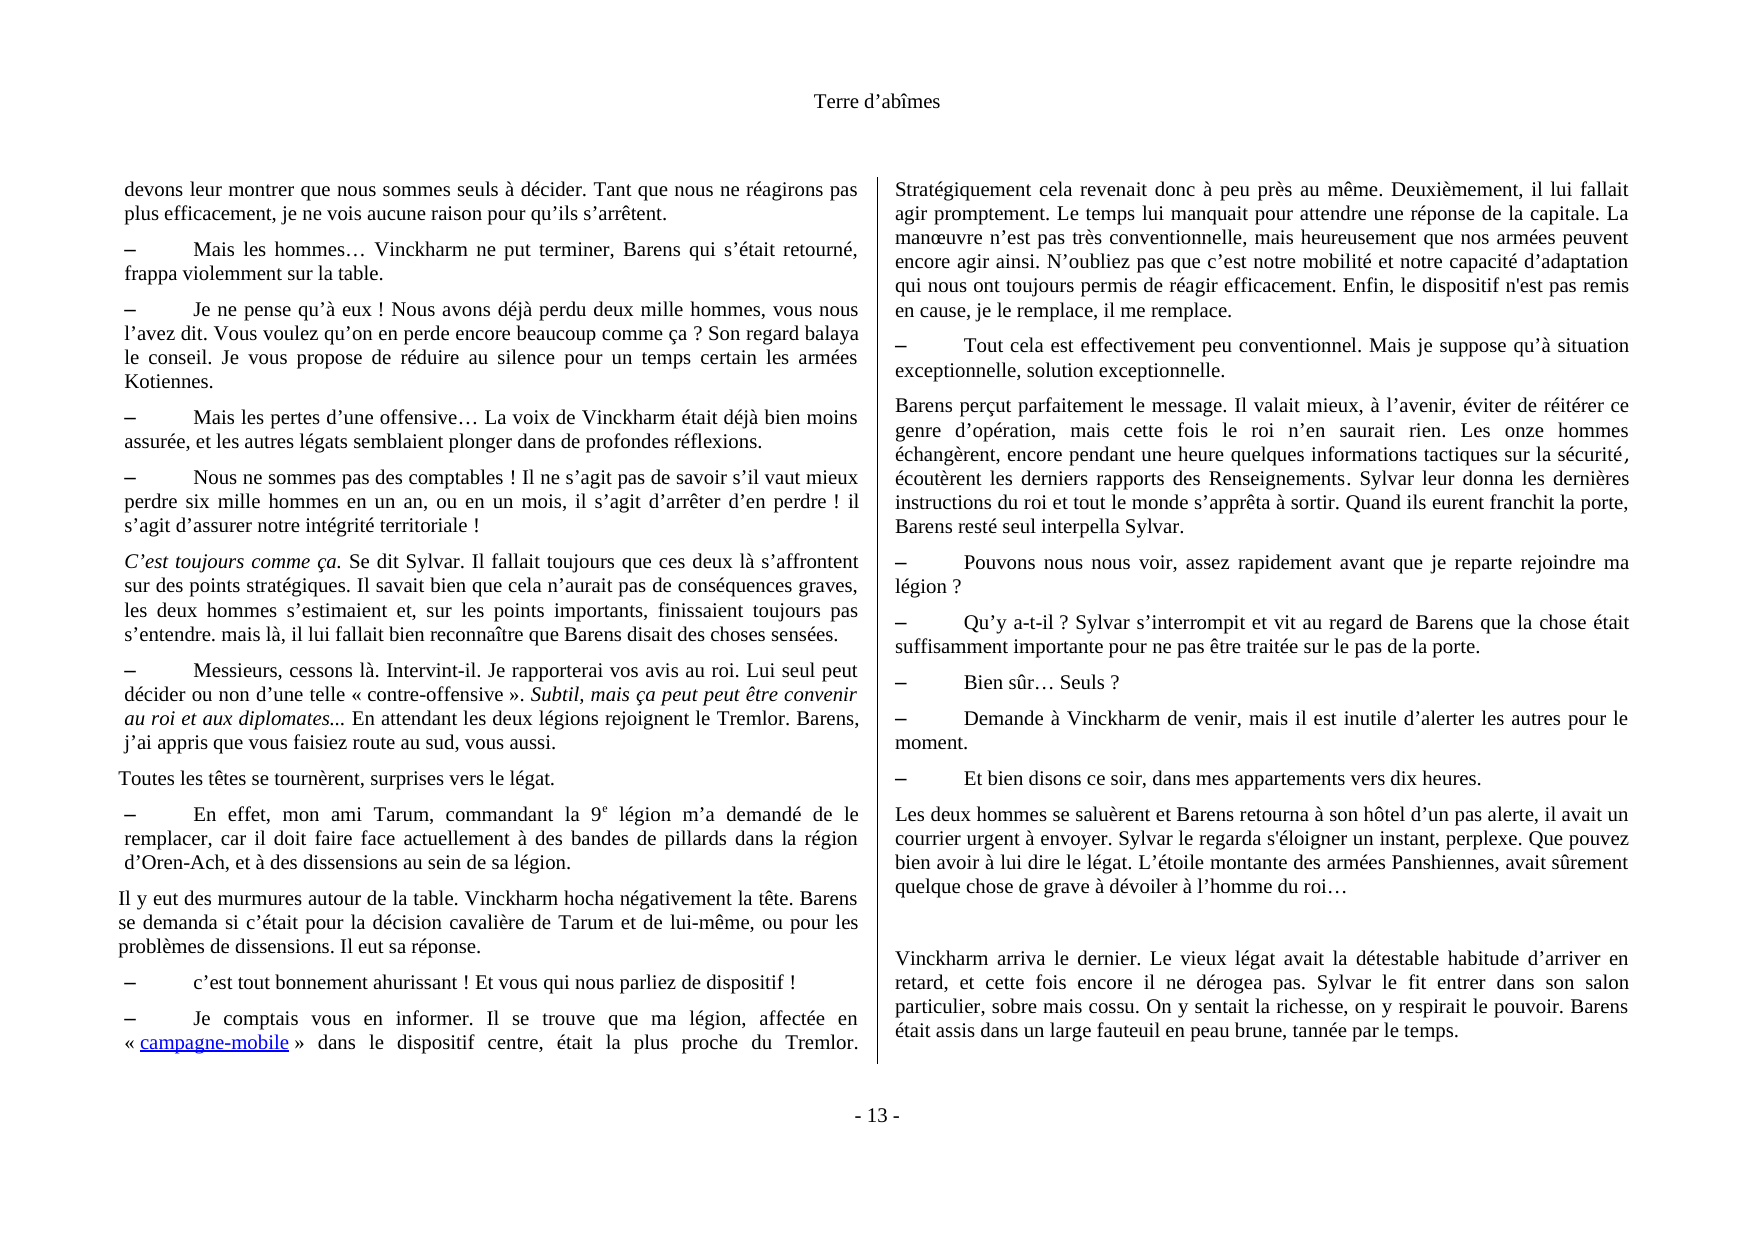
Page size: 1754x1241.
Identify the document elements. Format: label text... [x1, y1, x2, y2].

list En effet, mon ami Tarum, commandant la 9e légion m’a demandé de le remplacer, car il doit faire face actuellement à des bandes de pillards dans la région d’Oren-Ach, et à des dissensions au sein de sa légion. [124, 802, 859, 874]
list Tout cela est effectivement peu conventionnel. Mais je suppose qu’à situation exceptionnelle, solution exceptionnelle. [895, 333, 1630, 382]
list Mais les pertes d’une offensive… La voix de Vinckharm était déjà bien moins assurée, et les autres légats semblaient plonger dans de profondes réflexions. [124, 405, 859, 453]
list Et bien disons ce soir, dans mes appartements vers dix heures. [895, 766, 1630, 790]
list devons leur montrer que nous sommes seuls à décider. Tant que nous ne réagirons pas plus efficacement, je ne vois aucune raison pour qu’ils s’arrêtent. [124, 177, 859, 225]
list Nous ne sommes pas des comptables ! Il ne s’agit pas de savoir s’il vaut mieux perdre six mille hommes en un an, ou en un mois, il s’agit d’arrêter d’en perdre ! il s’agit d’assurer notre intégrité territoriale ! [124, 465, 859, 537]
list c’est tout bonnement ahurissant ! Et vous qui nous parliez de dispositif ! [124, 970, 859, 994]
list Qu’y a-t-il ? Sylvar s’interrompit et vit au regard de Barens que la chose était suffisamment importante pour ne pas être traitée sur le pas de la porte. [895, 610, 1630, 658]
list Pouvons nous nous voir, assez rapidement avant que je reparte rejoindre ma légion ? [895, 550, 1630, 598]
list Demande à Vinckharm de venir, mais il est inutile d’alerter les autres pour le moment. [895, 706, 1630, 754]
list Stratégiquement cela revenait donc à peu près au même. Deuxièmement, il lui fallait agir promptement. Le temps lui manquait pour attendre une réponse de la capitale. La manœuvre n’est pas très conventionnelle, mais heureusement que nos armées peuvent encore agir ainsi. N’oubliez pas que c’est notre mobilité et notre capacité d’adaptation qui nous ont toujours permis de réagir efficacement. Enfin, le dispositif n'est pas remis en cause, je le remplace, il me remplace. [895, 177, 1630, 322]
text Toutes les têtes se tournèrent, surprises vers le légat. [118, 766, 859, 790]
text Les deux hommes se saluèrent et Barens retourna à son hôtel d’un pas alerte, il avait un courrier urgent à envoyer. Sylvar le regarda s'éloigner un instant, perplexe. Que pouvez bien avoir à lui dire le légat. L’étoile montante des armées Panshiennes, avait sûrement quelque chose de grave à dévoiler à l’homme du roi… [895, 802, 1630, 898]
list Mais les hommes… Vinckharm ne put terminer, Barens qui s’était retourné, frappa violemment sur la table. [124, 237, 859, 285]
list Bien sûr… Seuls ? [895, 670, 1630, 694]
text Vinckharm arriva le dernier. Le vieux légat avait la détestable habitude d’arriver en retard, et cette fois encore il ne dérogea pas. Sylvar le fit entrer dans son salon particulier, sobre mais cossu. On y sentait la richesse, on y respirait le pouvoir. Barens était assis dans un large fauteuil en peau brune, tannée par le temps. [895, 946, 1630, 1042]
text Il y eut des murmures autour de la table. Vinckharm hocha négativement la tête. Barens se demanda si c’était pour la décision cavalière de Tarum et de lui-même, ou pour les problèmes de dissensions. Il eut sa réponse. [118, 886, 859, 958]
list Je ne pense qu’à eux ! Nous avons déjà perdu deux mille hommes, vous nous l’avez dit. Vous voulez qu’on en perde encore beaucoup comme ça ? Son regard balaya le conseil. Je vous propose de réduire au silence pour un temps certain les armées Kotiennes. [124, 297, 859, 393]
text Barens perçut parfaitement le message. Il valait mieux, à l’avenir, éviter de réitérer ce genre d’opération, mais cette fois le roi n’en saurait rien. Les onze hommes échangèrent, encore pendant une heure quelques informations tactiques sur la sécurité, écoutèrent les derniers rapports des Renseignements. Sylvar leur donna les dernières instructions du roi et tout le monde s’apprêta à sortir. Quand ils eurent franchit la porte, Barens resté seul interpella Sylvar. [895, 393, 1630, 538]
list Je comptais vous en informer. Il se trouve que ma légion, affectée en « campagne-mobile » dans le dispositif centre, était la plus proche du Tremlor. [124, 1006, 859, 1054]
text C’est toujours comme ça. Se dit Sylvar. Il fallait toujours que ces deux là s’affrontent sur des points stratégiques. Il savait bien que cela n’aurait pas de conséquences graves, les deux hommes s’estimaient et, sur les points importants, finissaient toujours pas s’entendre. mais là, il lui fallait bien reconnaître que Barens disait des choses sensées. [124, 549, 859, 646]
list Messieurs, cessons là. Intervint-il. Je rapporterai vos avis au roi. Lui seul peut décider ou non d’une telle « contre-offensive ». Subtil, mais ça peut peut être convenir au roi et aux diplomates... En attendant les deux légions rejoignent le Tremlor. Barens, j’ai appris que vous faisiez route au sud, vous aussi. [124, 657, 859, 754]
